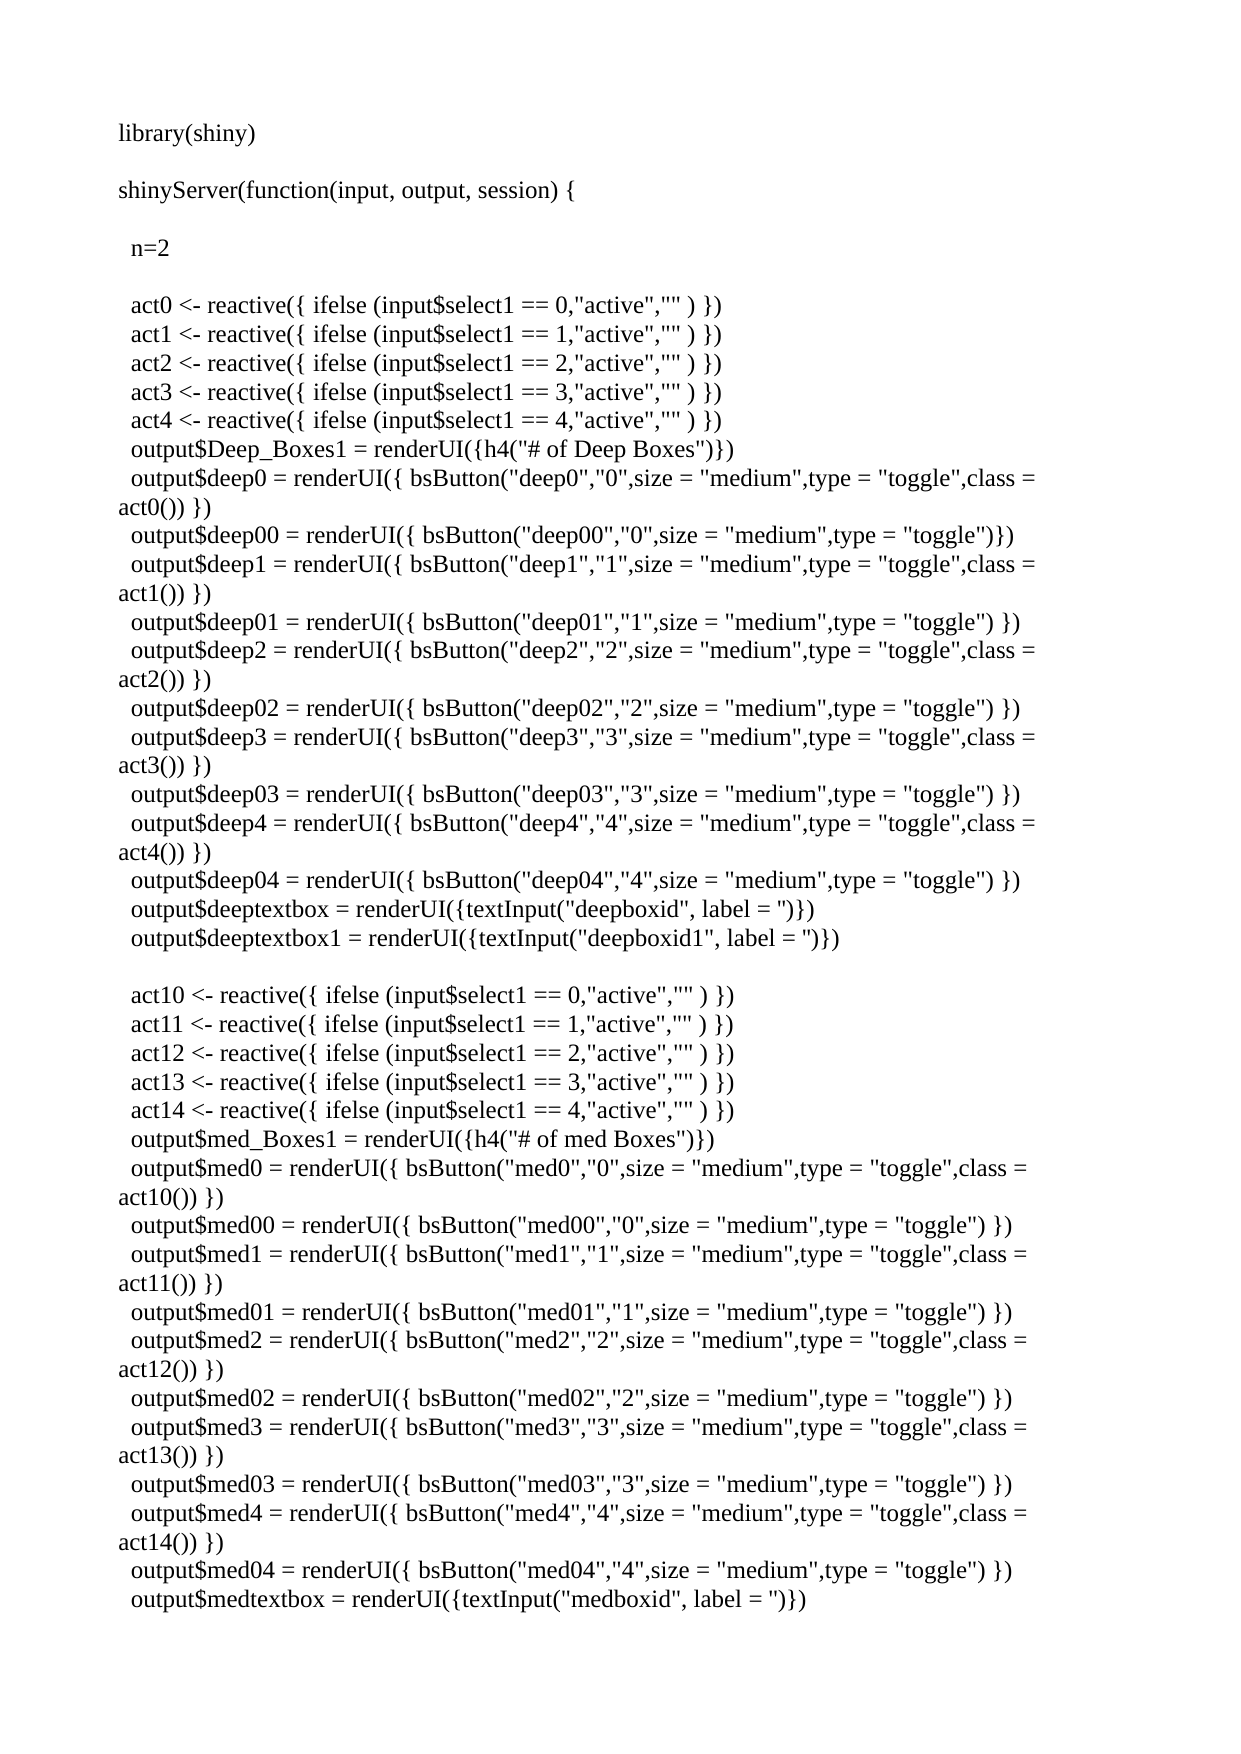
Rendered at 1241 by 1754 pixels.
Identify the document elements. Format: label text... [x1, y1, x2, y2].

text act3 <- reactive({ ifelse (input$select1 == 3,"active","" ) }) [118, 377, 1122, 406]
text output$med4 = renderUI({ bsButton("med4","4",size = "medium",type = "toggle",class = act14()) }) [118, 1498, 1122, 1556]
text output$medtextbox = renderUI({textInput("medboxid", label = '')}) [118, 1584, 1122, 1613]
text act0 <- reactive({ ifelse (input$select1 == 0,"active","" ) }) [118, 291, 1122, 319]
text output$Deep_Boxes1 = renderUI({h4("# of Deep Boxes")}) [118, 434, 1122, 463]
text act14 <- reactive({ ifelse (input$select1 == 4,"active","" ) }) [118, 1096, 1122, 1124]
text output$deep0 = renderUI({ bsButton("deep0","0",size = "medium",type = "toggle",class = act0()) }) [118, 463, 1122, 521]
text n=2 [118, 233, 1122, 262]
text output$deep02 = renderUI({ bsButton("deep02","2",size = "medium",type = "toggle") }) [118, 693, 1122, 722]
text output$med02 = renderUI({ bsButton("med02","2",size = "medium",type = "toggle") }) [118, 1383, 1122, 1412]
text act4 <- reactive({ ifelse (input$select1 == 4,"active","" ) }) [118, 406, 1122, 434]
text output$deep01 = renderUI({ bsButton("deep01","1",size = "medium",type = "toggle") }) [118, 607, 1122, 636]
text act12 <- reactive({ ifelse (input$select1 == 2,"active","" ) }) [118, 1038, 1122, 1067]
text output$deeptextbox1 = renderUI({textInput("deepboxid1", label = '')}) [118, 923, 1122, 952]
text output$med2 = renderUI({ bsButton("med2","2",size = "medium",type = "toggle",class = act12()) }) [118, 1326, 1122, 1383]
text output$med01 = renderUI({ bsButton("med01","1",size = "medium",type = "toggle") }) [118, 1297, 1122, 1326]
text output$deep4 = renderUI({ bsButton("deep4","4",size = "medium",type = "toggle",class = act4()) }) [118, 808, 1122, 866]
text output$med0 = renderUI({ bsButton("med0","0",size = "medium",type = "toggle",class = act10()) }) [118, 1153, 1122, 1211]
text output$deep04 = renderUI({ bsButton("deep04","4",size = "medium",type = "toggle") }) [118, 866, 1122, 894]
text library(shiny) [118, 118, 1122, 147]
text shinyServer(function(input, output, session) { [118, 176, 1122, 204]
text act10 <- reactive({ ifelse (input$select1 == 0,"active","" ) }) [118, 981, 1122, 1009]
text output$deep3 = renderUI({ bsButton("deep3","3",size = "medium",type = "toggle",class = act3()) }) [118, 722, 1122, 779]
text output$med04 = renderUI({ bsButton("med04","4",size = "medium",type = "toggle") }) [118, 1556, 1122, 1584]
text output$deep1 = renderUI({ bsButton("deep1","1",size = "medium",type = "toggle",class = act1()) }) [118, 549, 1122, 607]
text output$med00 = renderUI({ bsButton("med00","0",size = "medium",type = "toggle") }) [118, 1211, 1122, 1239]
text output$med3 = renderUI({ bsButton("med3","3",size = "medium",type = "toggle",class = act13()) }) [118, 1412, 1122, 1469]
text output$med1 = renderUI({ bsButton("med1","1",size = "medium",type = "toggle",class = act11()) }) [118, 1239, 1122, 1297]
text output$med03 = renderUI({ bsButton("med03","3",size = "medium",type = "toggle") }) [118, 1469, 1122, 1498]
text act11 <- reactive({ ifelse (input$select1 == 1,"active","" ) }) [118, 1009, 1122, 1038]
text act1 <- reactive({ ifelse (input$select1 == 1,"active","" ) }) [118, 319, 1122, 348]
text output$deep2 = renderUI({ bsButton("deep2","2",size = "medium",type = "toggle",class = act2()) }) [118, 636, 1122, 693]
text output$deep00 = renderUI({ bsButton("deep00","0",size = "medium",type = "toggle")}) [118, 521, 1122, 549]
text output$deep03 = renderUI({ bsButton("deep03","3",size = "medium",type = "toggle") }) [118, 779, 1122, 808]
text output$med_Boxes1 = renderUI({h4("# of med Boxes")}) [118, 1124, 1122, 1153]
text output$deeptextbox = renderUI({textInput("deepboxid", label = '')}) [118, 894, 1122, 923]
text act13 <- reactive({ ifelse (input$select1 == 3,"active","" ) }) [118, 1067, 1122, 1096]
text act2 <- reactive({ ifelse (input$select1 == 2,"active","" ) }) [118, 348, 1122, 377]
